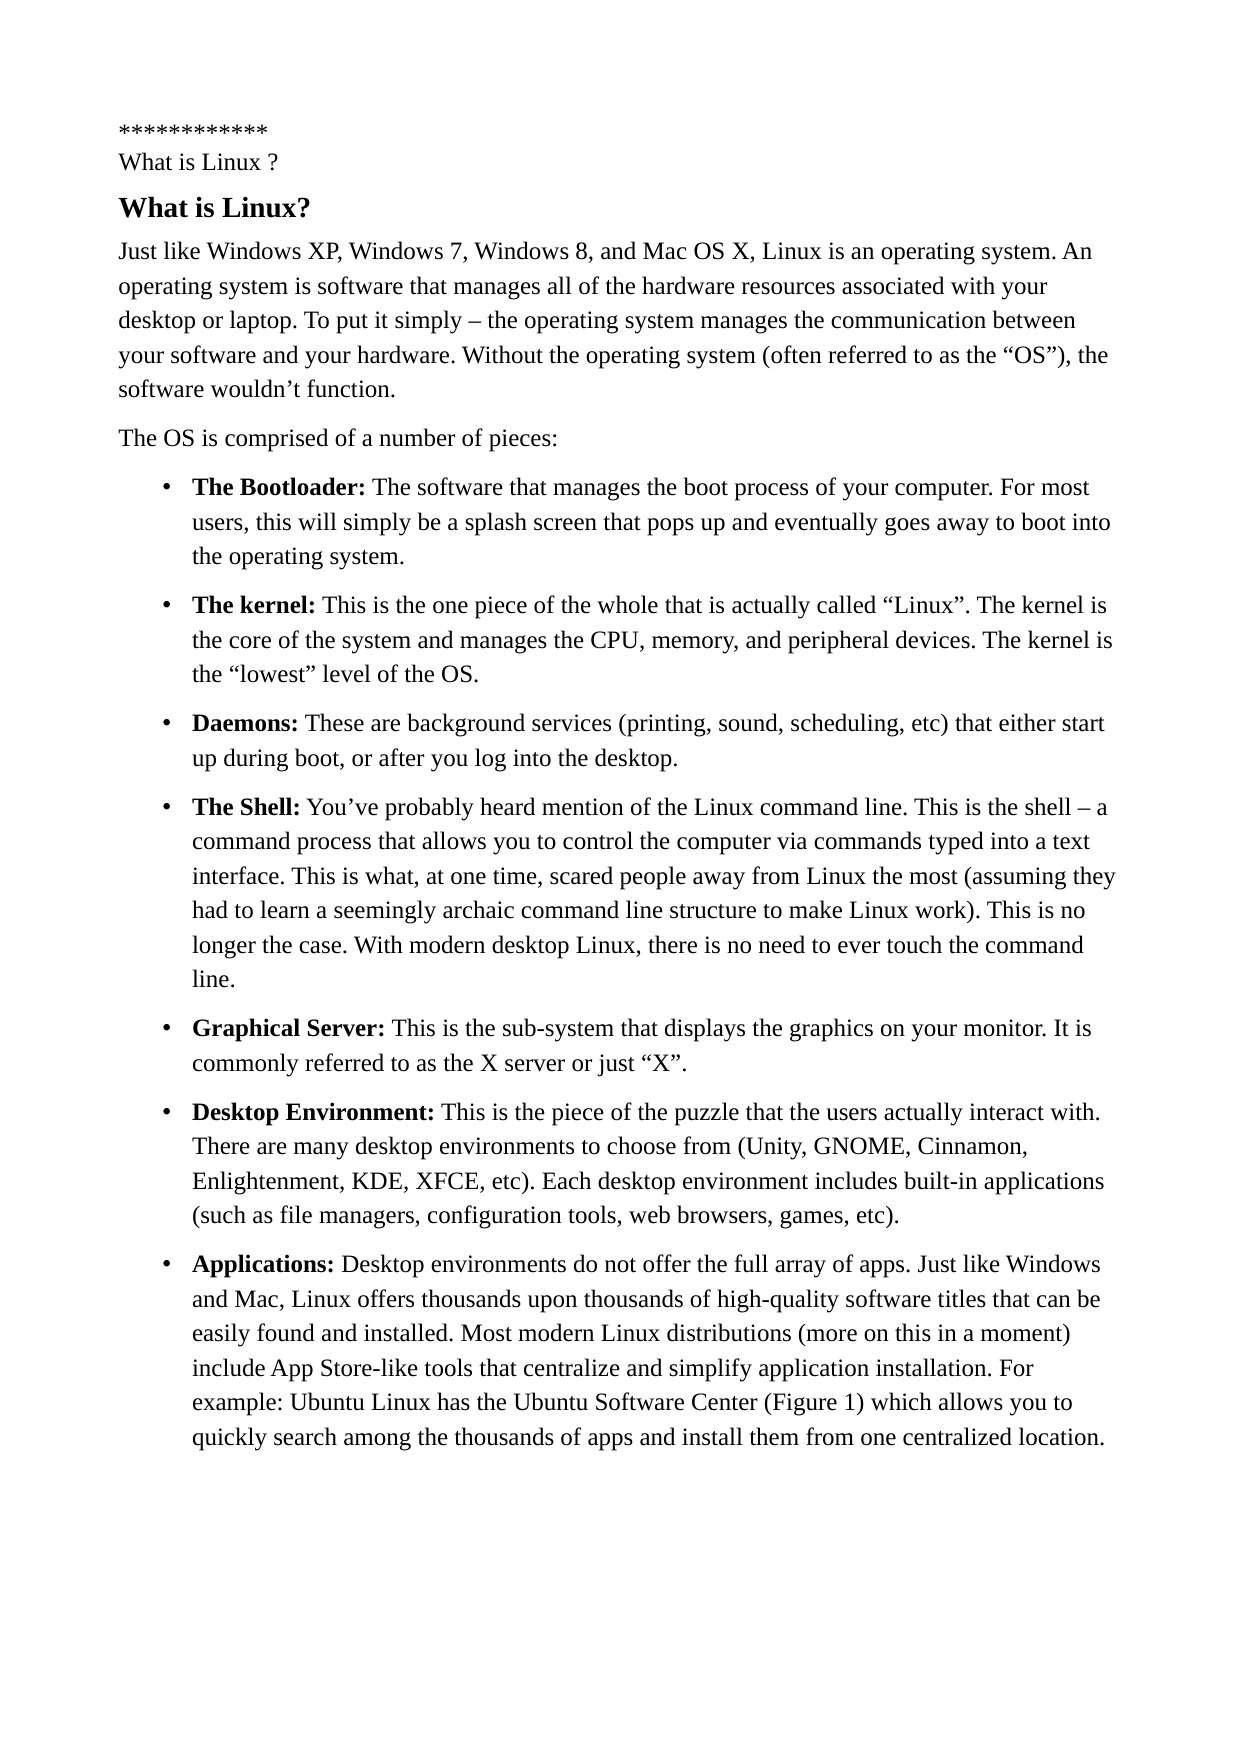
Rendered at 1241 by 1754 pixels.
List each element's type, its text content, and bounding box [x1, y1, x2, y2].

text ************ [118, 118, 1122, 147]
list The Shell: You’ve probably heard mention of the Linux command line. This is the shell – a command process that allows you to control the computer via commands typed into a text interface. This is what, at one time, scared people away from Linux the most (assuming they had to learn a seemingly archaic command line structure to make Linux work). This is no longer the case. With modern desktop Linux, there is no need to ever touch the command line. [162, 792, 1122, 993]
list Applications: Desktop environments do not offer the full array of apps. Just like Windows and Mac, Linux offers thousands upon thousands of high-quality software titles that can be easily found and installed. Most modern Linux distributions (more on this in a moment) include App Store-like tools that centralize and simplify application installation. For example: Ubuntu Linux has the Ubuntu Software Center (Figure 1) which allows you to quickly search among the thousands of apps and install them from one centralized location. [162, 1249, 1122, 1451]
text The OS is comprised of a number of pieces: [118, 423, 1122, 452]
list Graphical Server: This is the sub-system that displays the graphics on your monitor. It is commonly referred to as the X server or just “X”. [162, 1013, 1122, 1077]
text What is Linux ? [118, 147, 1122, 176]
subtitle What is Linux? [118, 190, 1122, 224]
text Just like Windows XP, Windows 7, Windows 8, and Mac OS X, Linux is an operating system. An operating system is software that manages all of the hardware resources associated with your desktop or laptop. To put it simply – the operating system manages the communication between your software and your hardware. Without the operating system (often referred to as the “OS”), the software wouldn’t function. [118, 236, 1122, 403]
list The kernel: This is the one piece of the whole that is actually called “Linux”. The kernel is the core of the system and manages the CPU, memory, and peripheral devices. The kernel is the “lowest” level of the OS. [162, 590, 1122, 688]
list Daemons: These are background services (printing, sound, scheduling, etc) that either start up during boot, or after you log into the desktop. [162, 708, 1122, 772]
list The Bootloader: The software that manages the boot process of your computer. For most users, this will simply be a splash screen that pops up and eventually goes away to boot into the operating system. [162, 472, 1122, 570]
list Desktop Environment: This is the piece of the puzzle that the users actually interact with. There are many desktop environments to choose from (Unity, GNOME, Cinnamon, Enlightenment, KDE, XFCE, etc). Each desktop environment includes built-in applications (such as file managers, configuration tools, web browsers, games, etc). [162, 1097, 1122, 1229]
